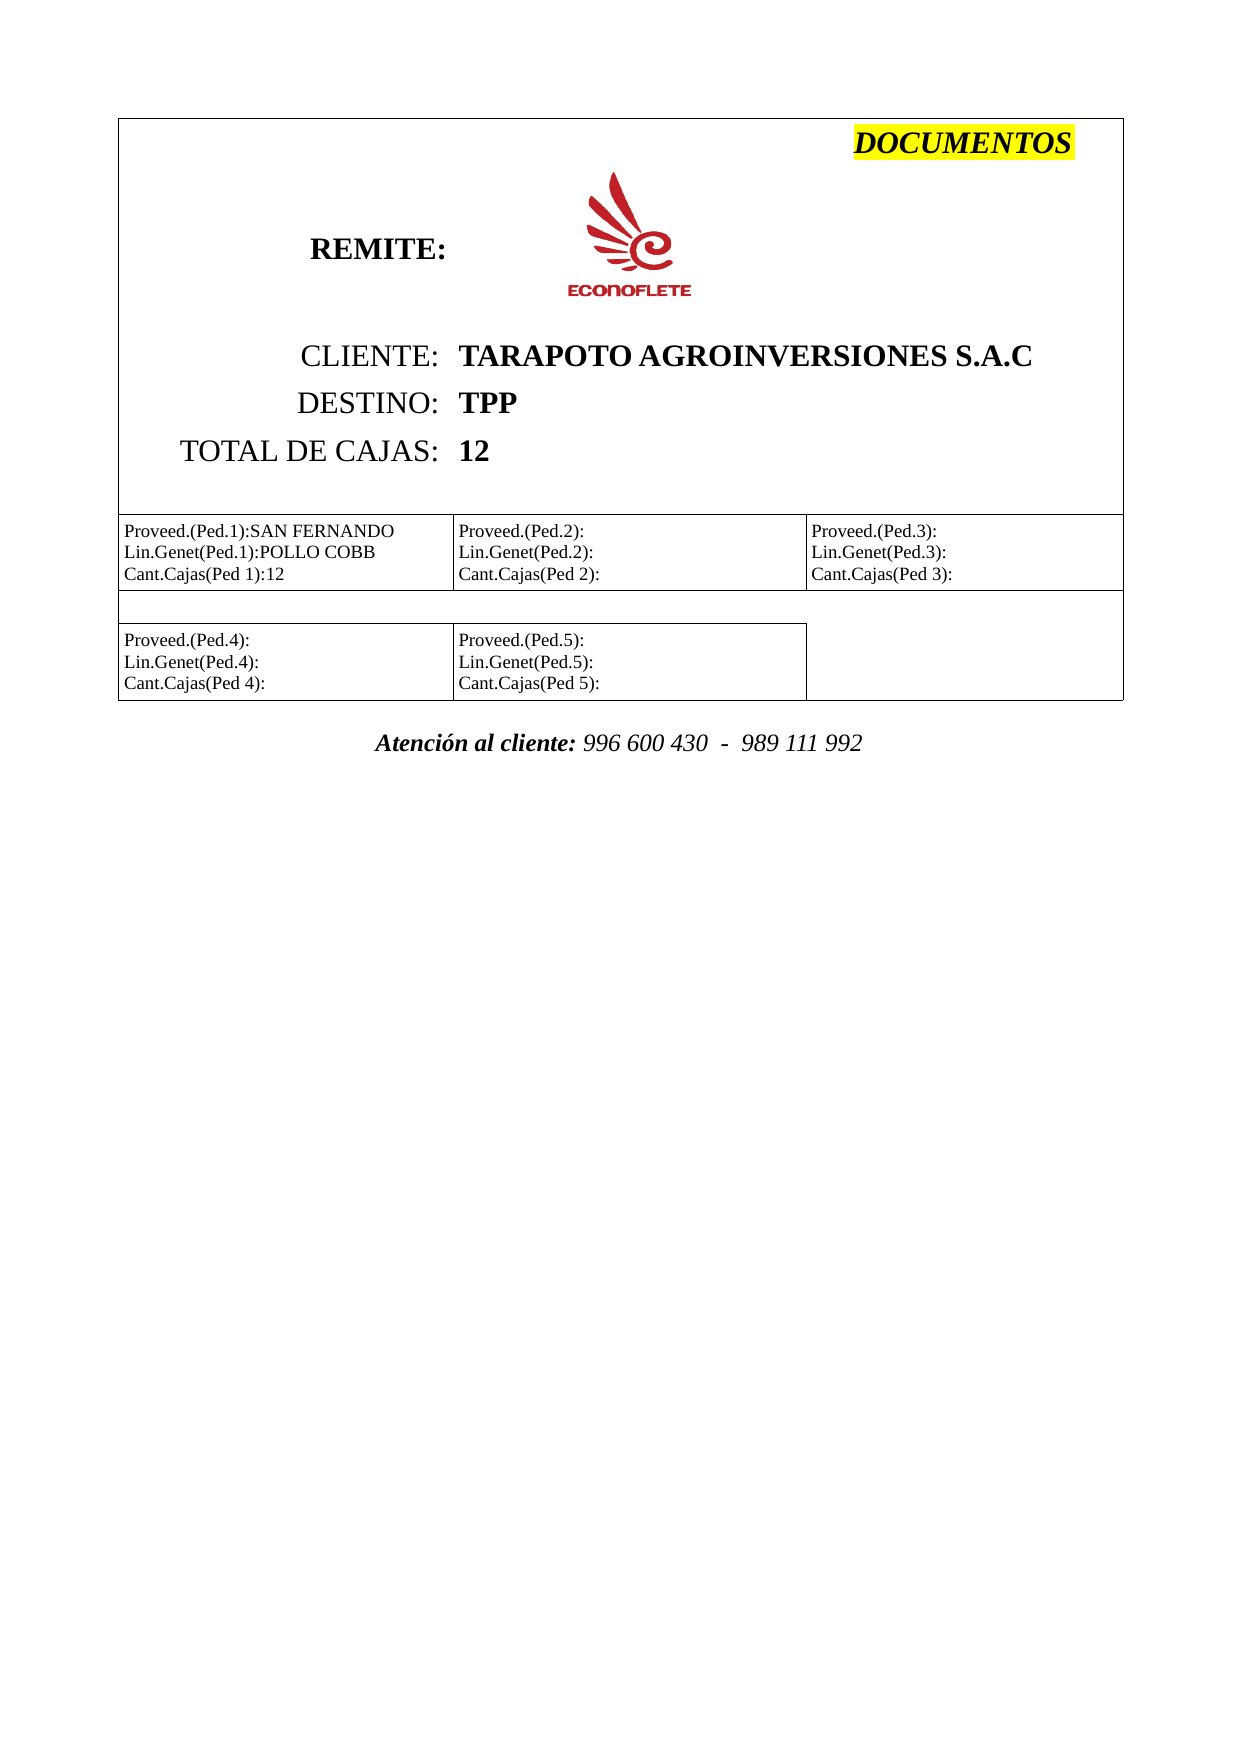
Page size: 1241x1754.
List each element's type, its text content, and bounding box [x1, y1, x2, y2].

table_header DOCUMENTOS [806, 119, 1123, 166]
picture [552, 171, 707, 297]
text Atención al cliente: 996 600 430 - 989 111 992 [118, 728, 1122, 757]
table_cell [806, 474, 1123, 514]
table_cell [119, 474, 453, 514]
table_cell [806, 591, 1123, 623]
table_cell REMITE: [119, 166, 453, 332]
table_cell Proveed.(Ped.5): Lin.Genet(Ped.5): Cant.Cajas(Ped 5): [454, 624, 806, 699]
table_cell [453, 474, 806, 514]
table_cell Proveed.(Ped.1):SAN FERNANDO Lin.Genet(Ped.1):POLLO COBB Cant.Cajas(Ped 1):12 [119, 515, 453, 590]
table_cell TPP [453, 379, 806, 426]
table_cell [806, 379, 1123, 426]
table_cell 12 [453, 426, 1123, 474]
table_cell DESTINO: [119, 379, 453, 426]
table_cell [807, 623, 1123, 699]
table_cell TARAPOTO AGROINVERSIONES S.A.C [453, 332, 1123, 379]
table_header [453, 119, 806, 166]
table_cell [806, 166, 1123, 332]
table_cell Proveed.(Ped.2): Lin.Genet(Ped.2): Cant.Cajas(Ped 2): [454, 515, 806, 590]
table_cell [119, 591, 453, 623]
table_cell TOTAL DE CAJAS: [119, 426, 453, 474]
table_cell Proveed.(Ped.4): Lin.Genet(Ped.4): Cant.Cajas(Ped 4): [119, 624, 453, 699]
table_cell Proveed.(Ped.3): Lin.Genet(Ped.3): Cant.Cajas(Ped 3): [807, 515, 1123, 590]
table_cell CLIENTE: [119, 332, 453, 379]
table_header [119, 119, 453, 166]
table_cell [453, 591, 806, 623]
table_cell [453, 166, 806, 332]
